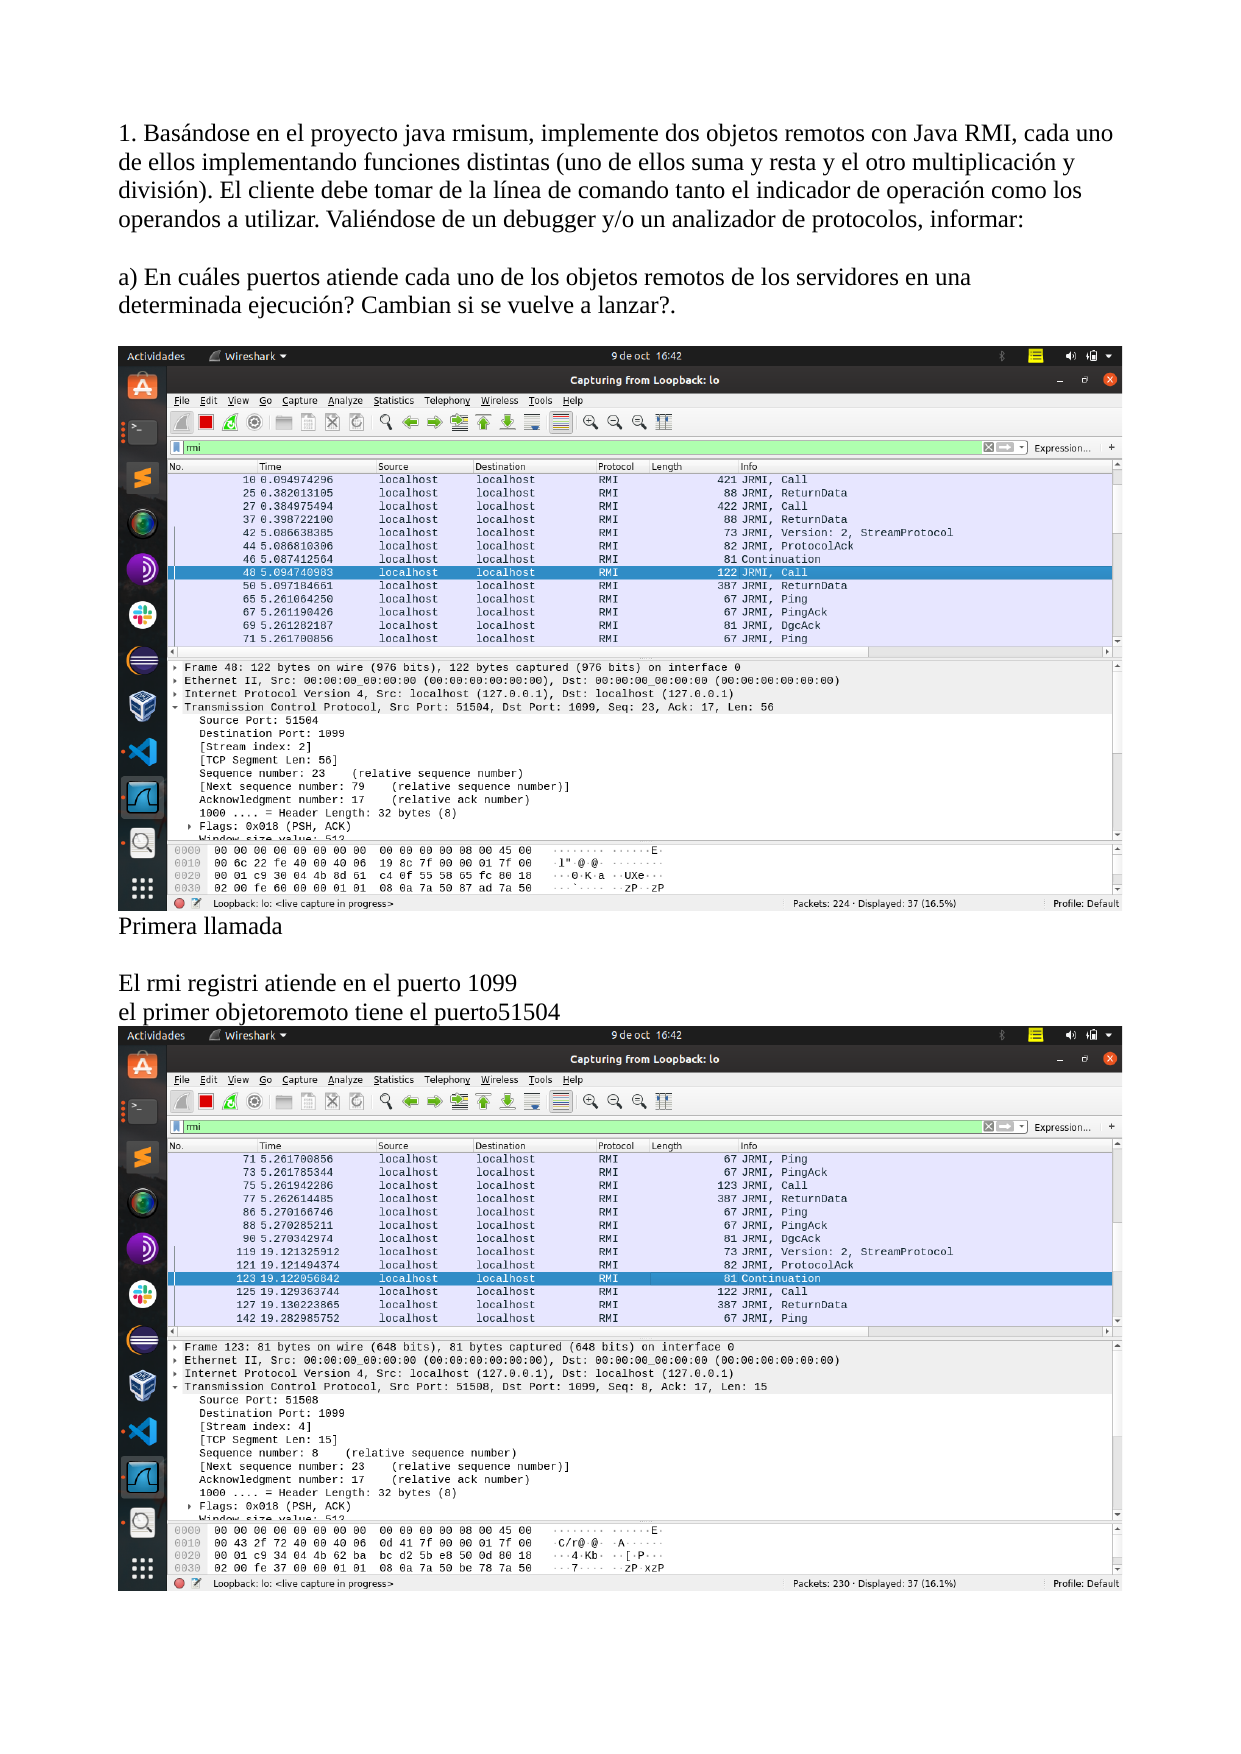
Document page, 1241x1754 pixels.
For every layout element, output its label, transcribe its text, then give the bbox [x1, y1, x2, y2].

text determinada ejecución? Cambian si se vuelve a lanzar?. [118, 291, 1122, 319]
text El rmi registri atiende en el puerto 1099 [118, 968, 1122, 997]
text a) En cuáles puertos atiende cada uno de los objetos remotos de los servidores en una [118, 262, 1122, 291]
picture [118, 346, 1123, 911]
text 1. Basándose en el proyecto java rmisum, implemente dos objetos remotos con Java RMI, cada uno [118, 118, 1122, 147]
text de ellos implementando funciones distintas (uno de ellos suma y resta y el otro multiplicación y [118, 147, 1122, 176]
text [118, 319, 1122, 346]
text operandos a utilizar. Valiéndose de un debugger y/o un analizador de protocolos, informar: [118, 204, 1122, 233]
picture [118, 1026, 1123, 1591]
text Primera llamada [118, 911, 1122, 940]
text el primer objetoremoto tiene el puerto51504 [118, 997, 1122, 1026]
text división). El cliente debe tomar de la línea de comando tanto el indicador de operación como los [118, 176, 1122, 204]
